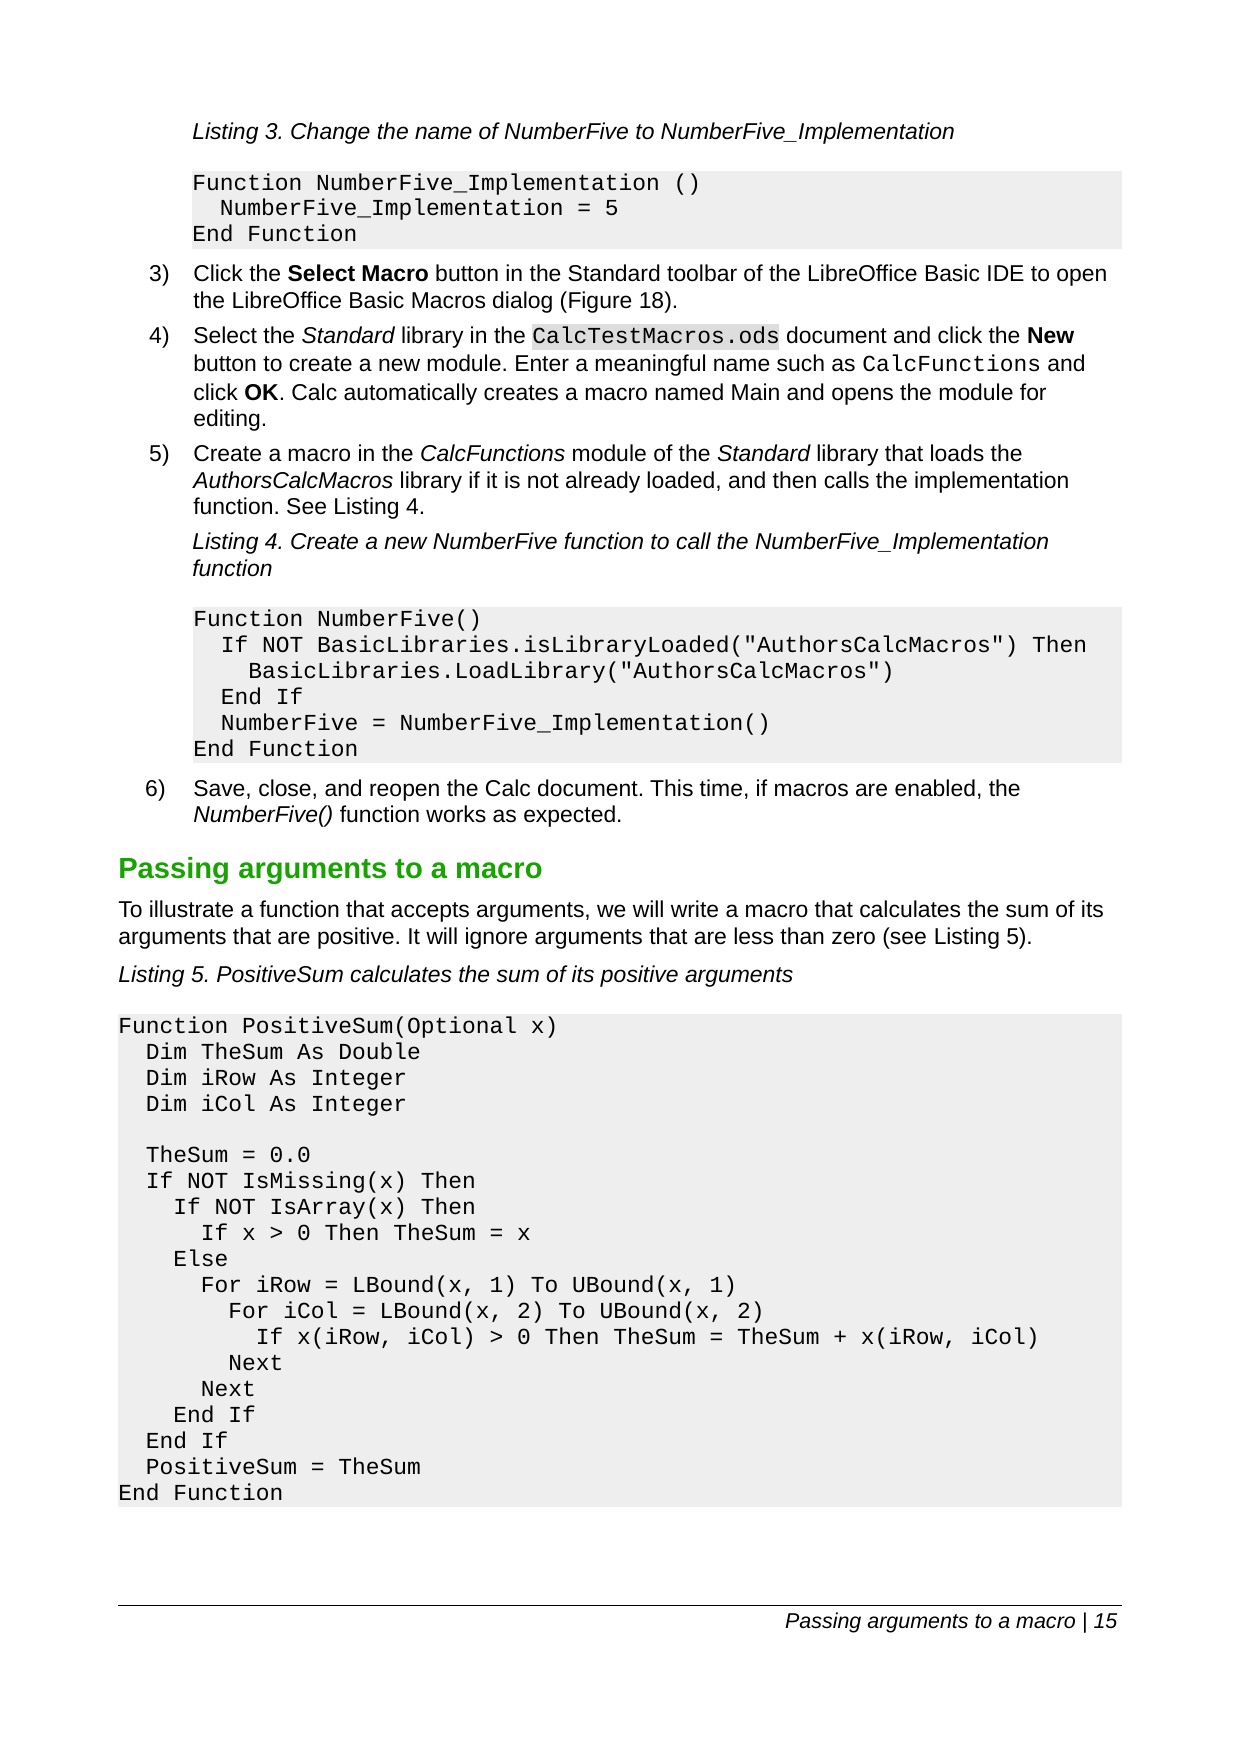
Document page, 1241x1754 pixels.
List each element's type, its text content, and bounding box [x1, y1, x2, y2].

text Listing 5. PositiveSum calculates the sum of its positive arguments [118, 961, 1122, 988]
text Function NumberFive() If NOT BasicLibraries.isLibraryLoaded("AuthorsCalcMacros") Then BasicLibraries.LoadLibrary("AuthorsCalcMacros") End If NumberFive = NumberFive_Implementation() End Function [193, 607, 1122, 763]
text To illustrate a function that accepts arguments, we will write a macro that calculates the sum of its arguments that are positive. It will ignore arguments that are less than zero (see Listing 5). [118, 896, 1122, 949]
subtitle Passing arguments to a macro [118, 851, 1122, 884]
text Function NumberFive_Implementation () NumberFive_Implementation = 5 End Function [192, 171, 1122, 249]
list Save, close, and reopen the Calc document. This time, if macros are enabled, the NumberFive() function works as expected. [165, 774, 1122, 827]
text Function PositiveSum(Optional x) Dim TheSum As Double Dim iRow As Integer Dim iCol As Integer TheSum = 0.0 If NOT IsMissing(x) Then If NOT IsArray(x) Then If x > 0 Then TheSum = x Else For iRow = LBound(x, 1) To UBound(x, 1) For iCol = LBound(x, 2) To UBound(x, 2) If x(iRow, iCol) > 0 Then TheSum = TheSum + x(iRow, iCol) Next Next End If End If PositiveSum = TheSum End Function [118, 1014, 1122, 1507]
list Click the Select Macro button in the Standard toolbar of the LibreOffice Basic IDE to open the LibreOffice Basic Macros dialog (Figure 18). [169, 260, 1122, 313]
list Create a macro in the CalcFunctions module of the Standard library that loads the AuthorsCalcMacros library if it is not already loaded, and then calls the implementation function. See Listing 4. [169, 440, 1122, 519]
text Listing 4. Create a new NumberFive function to call the NumberFive_Implementation function [192, 528, 1122, 581]
list Select the Standard library in the CalcTestMacros.ods document and click the New button to create a new module. Enter a meaningful name such as CalcFunctions and click OK. Calc automatically creates a macro named Main and opens the module for editing. [169, 322, 1122, 431]
text Listing 3. Change the name of NumberFive to NumberFive_Implementation [192, 118, 1122, 144]
